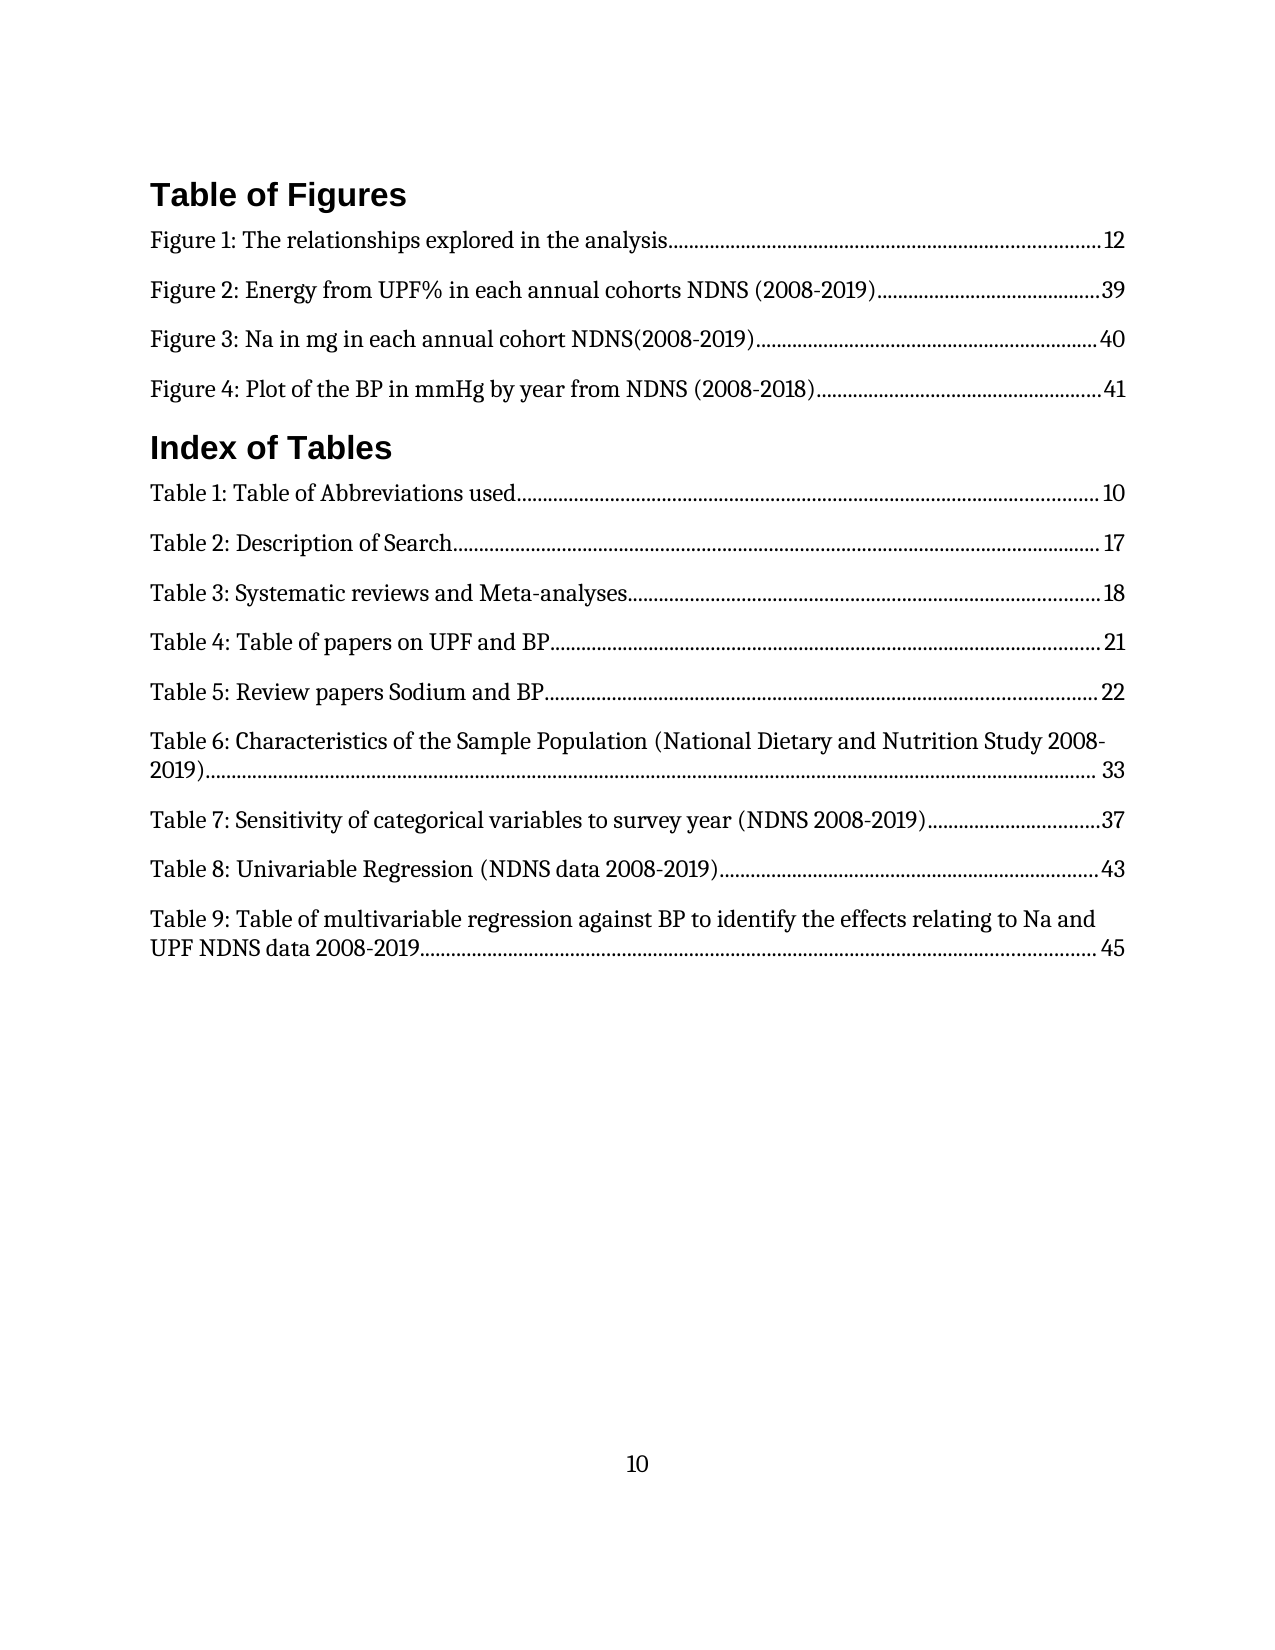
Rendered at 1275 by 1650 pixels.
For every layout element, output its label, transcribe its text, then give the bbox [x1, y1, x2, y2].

text Figure 2: Energy from UPF% in each annual cohorts NDNS (2008-2019) 39 [150, 276, 1125, 304]
text Figure 1: The relationships explored in the analysis 12 [150, 226, 1125, 255]
text Table 1: Table of Abbreviations used 10 [150, 479, 1125, 508]
subtitle Index of Tables [150, 428, 1125, 467]
text Figure 4: Plot of the BP in mmHg by year from NDNS (2008-2018) 41 [150, 375, 1125, 403]
text Table 9: Table of multivariable regression against BP to identify the effects relating to Na and UPF NDNS data 2008-2019 45 [150, 905, 1125, 962]
text Table 4: Table of papers on UPF and BP 21 [150, 628, 1125, 657]
text Table 7: Sensitivity of categorical variables to survey year (NDNS 2008-2019) 37 [150, 806, 1125, 834]
text Table 2: Description of Search 17 [150, 529, 1125, 558]
text Table 8: Univariable Regression (NDNS data 2008-2019) 43 [150, 855, 1125, 884]
text Figure 3: Na in mg in each annual cohort NDNS(2008-2019) 40 [150, 325, 1125, 354]
subtitle Table of Figures [150, 175, 1125, 213]
text Table 5: Review papers Sodium and BP 22 [150, 678, 1125, 706]
text Table 3: Systematic reviews and Meta-analyses 18 [150, 578, 1125, 607]
text Table 6: Characteristics of the Sample Population (National Dietary and Nutrition Study 2008-2019) 33 [150, 727, 1125, 785]
